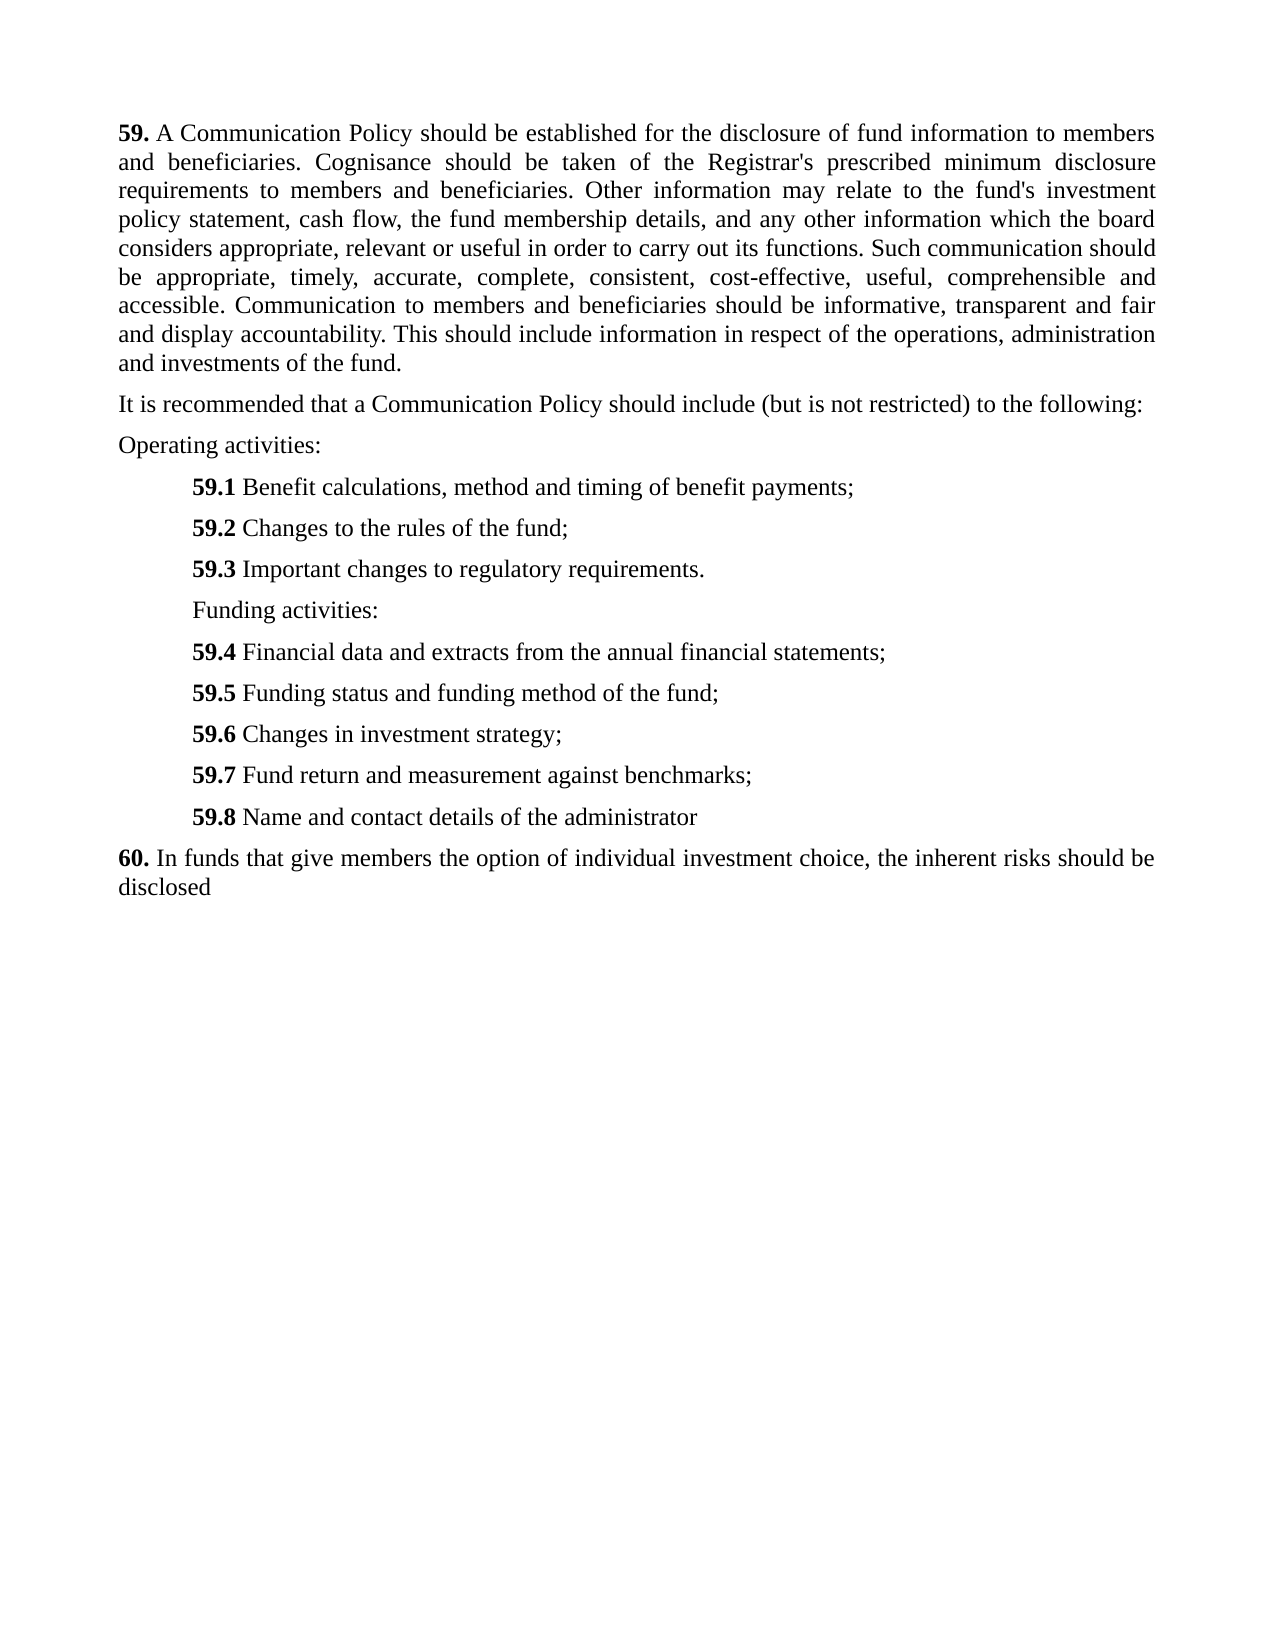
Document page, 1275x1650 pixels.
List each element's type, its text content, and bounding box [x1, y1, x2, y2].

text 59.4 Financial data and extracts from the annual financial statements; [118, 637, 1157, 666]
text It is recommended that a Communication Policy should include (but is not restricted) to the following: [118, 389, 1157, 418]
text 59.3 Important changes to regulatory requirements. [118, 554, 1157, 583]
text 59.7 Fund return and measurement against benchmarks; [118, 761, 1157, 789]
text 59.1 Benefit calculations, method and timing of benefit payments; [118, 472, 1157, 501]
text Operating activities: [118, 431, 1157, 459]
text 59.8 Name and contact details of the administrator [118, 802, 1157, 831]
text 60. In funds that give members the option of individual investment choice, the inherent risks should be disclosed [118, 843, 1157, 901]
text 59.5 Funding status and funding method of the fund; [118, 678, 1157, 707]
text 59.2 Changes to the rules of the fund; [118, 513, 1157, 542]
text 59. A Communication Policy should be established for the disclosure of fund information to members and beneficiaries. Cognisance should be taken of the Registrar's prescribed minimum disclosure requirements to members and beneficiaries. Other information may relate to the fund's investment policy statement, cash flow, the fund membership details, and any other information which the board considers appropriate, relevant or useful in order to carry out its functions. Such communication should be appropriate, timely, accurate, complete, consistent, cost-effective, useful, comprehensible and accessible. Communication to members and beneficiaries should be informative, transparent and fair and display accountability. This should include information in respect of the operations, administration and investments of the fund. [118, 118, 1157, 377]
text Funding activities: [118, 596, 1157, 624]
text 59.6 Changes in investment strategy; [118, 719, 1157, 748]
